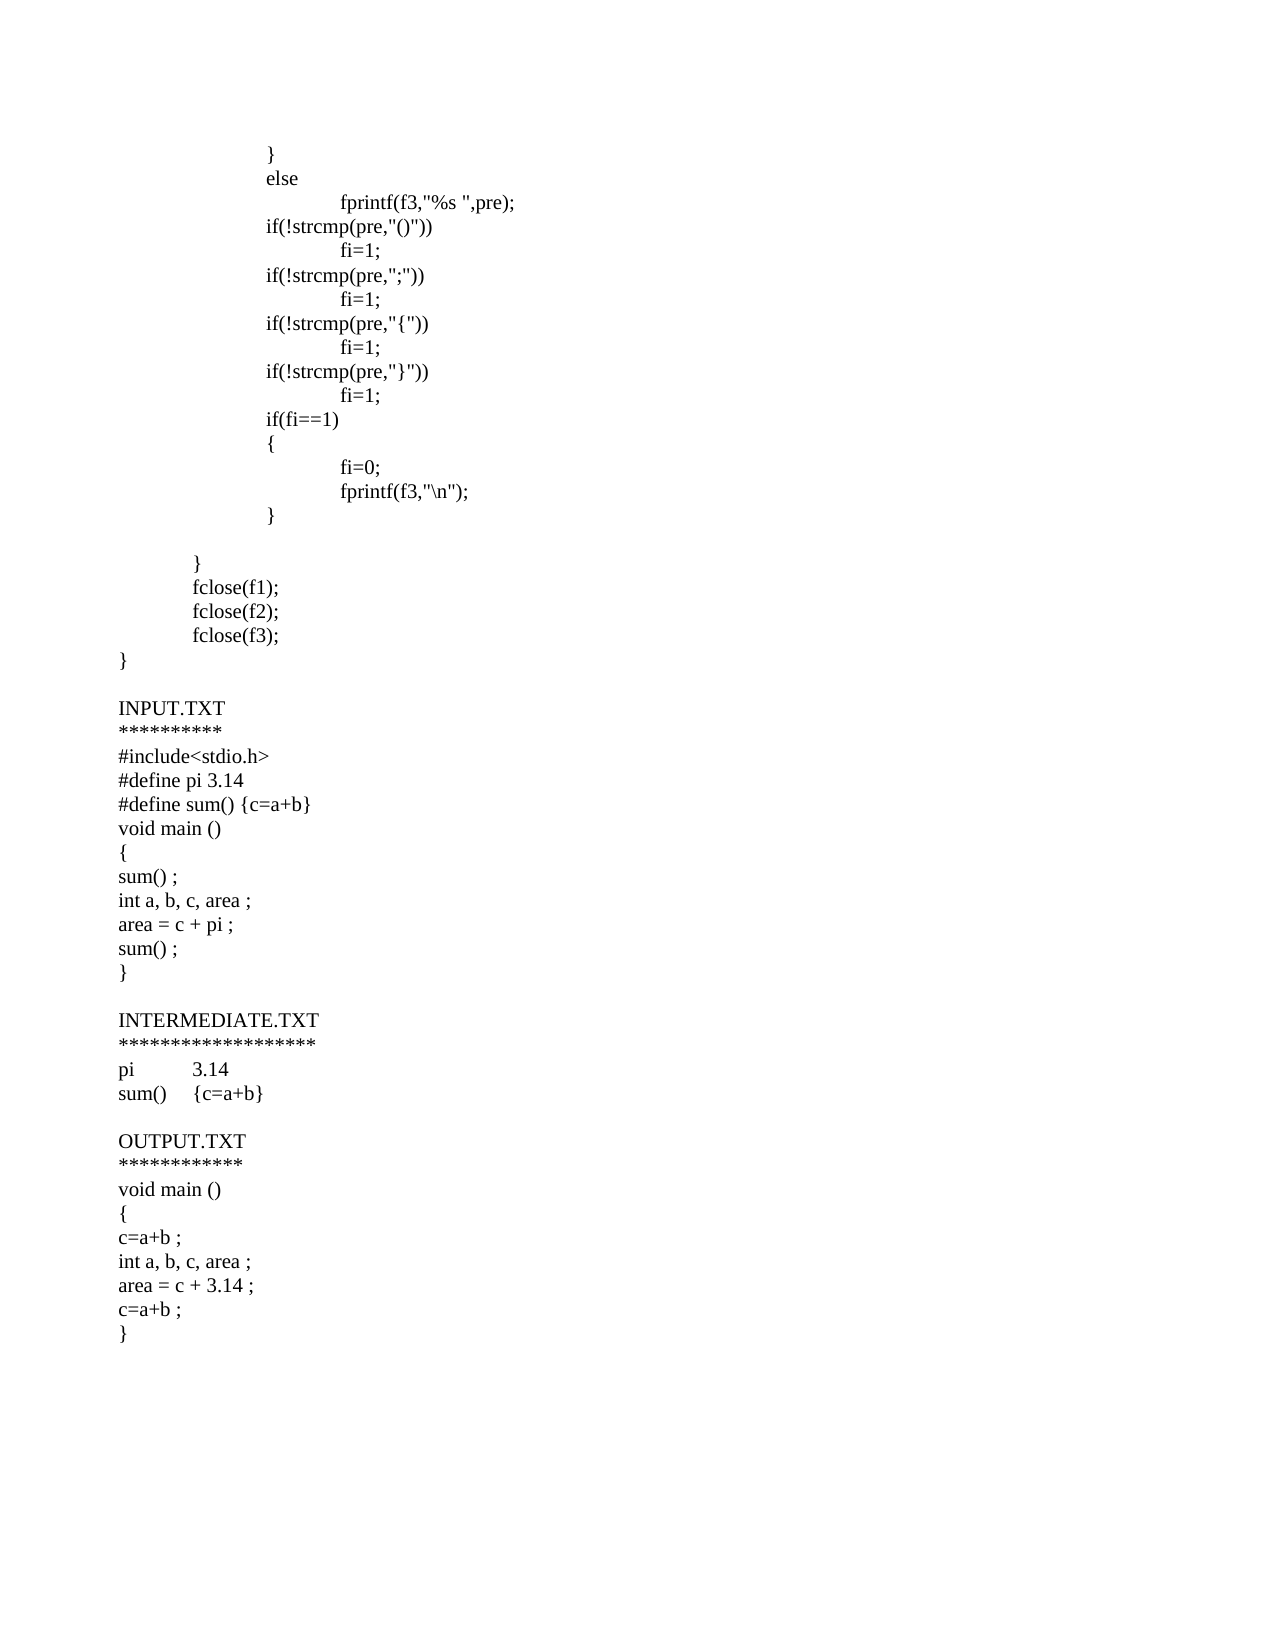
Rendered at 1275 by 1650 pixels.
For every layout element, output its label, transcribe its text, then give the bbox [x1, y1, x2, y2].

text } [118, 1321, 1157, 1345]
text void main () [118, 1177, 1157, 1201]
text fclose(f2); [118, 599, 1157, 623]
text int a, b, c, area ; [118, 1249, 1157, 1273]
text OUTPUT.TXT [118, 1129, 1157, 1153]
text sum() ; [118, 936, 1157, 960]
text INTERMEDIATE.TXT [118, 1008, 1157, 1032]
text fi=0; [118, 455, 1157, 479]
text void main () [118, 816, 1157, 840]
text if(fi==1) [118, 407, 1157, 431]
text #define pi 3.14 [118, 768, 1157, 792]
text else [118, 166, 1157, 190]
text if(!strcmp(pre,"()")) [118, 214, 1157, 238]
text } [118, 647, 1157, 672]
text fprintf(f3,"\n"); [118, 479, 1157, 503]
text sum() {c=a+b} [118, 1081, 1157, 1105]
text pi 3.14 [118, 1057, 1157, 1081]
text } [118, 960, 1157, 984]
text area = c + pi ; [118, 912, 1157, 936]
text } [118, 503, 1157, 527]
text c=a+b ; [118, 1225, 1157, 1249]
text if(!strcmp(pre,"}")) [118, 359, 1157, 383]
text INPUT.TXT [118, 696, 1157, 720]
text fprintf(f3,"%s ",pre); [118, 190, 1157, 214]
text { [118, 1201, 1157, 1225]
text sum() ; [118, 864, 1157, 888]
text } [118, 551, 1157, 575]
text { [118, 431, 1157, 455]
text #include<stdio.h> [118, 744, 1157, 768]
text area = c + 3.14 ; [118, 1273, 1157, 1297]
text ************ [118, 1153, 1157, 1177]
text { [118, 840, 1157, 864]
text if(!strcmp(pre,"{")) [118, 311, 1157, 335]
text fi=1; [118, 287, 1157, 311]
text c=a+b ; [118, 1297, 1157, 1321]
text #define sum() {c=a+b} [118, 792, 1157, 816]
text fi=1; [118, 383, 1157, 407]
text ********** [118, 720, 1157, 744]
text if(!strcmp(pre,";")) [118, 262, 1157, 287]
text int a, b, c, area ; [118, 888, 1157, 912]
text fclose(f1); [118, 575, 1157, 599]
text } [118, 142, 1157, 166]
text fclose(f3); [118, 623, 1157, 647]
text fi=1; [118, 335, 1157, 359]
text ******************* [118, 1032, 1157, 1057]
text fi=1; [118, 238, 1157, 262]
